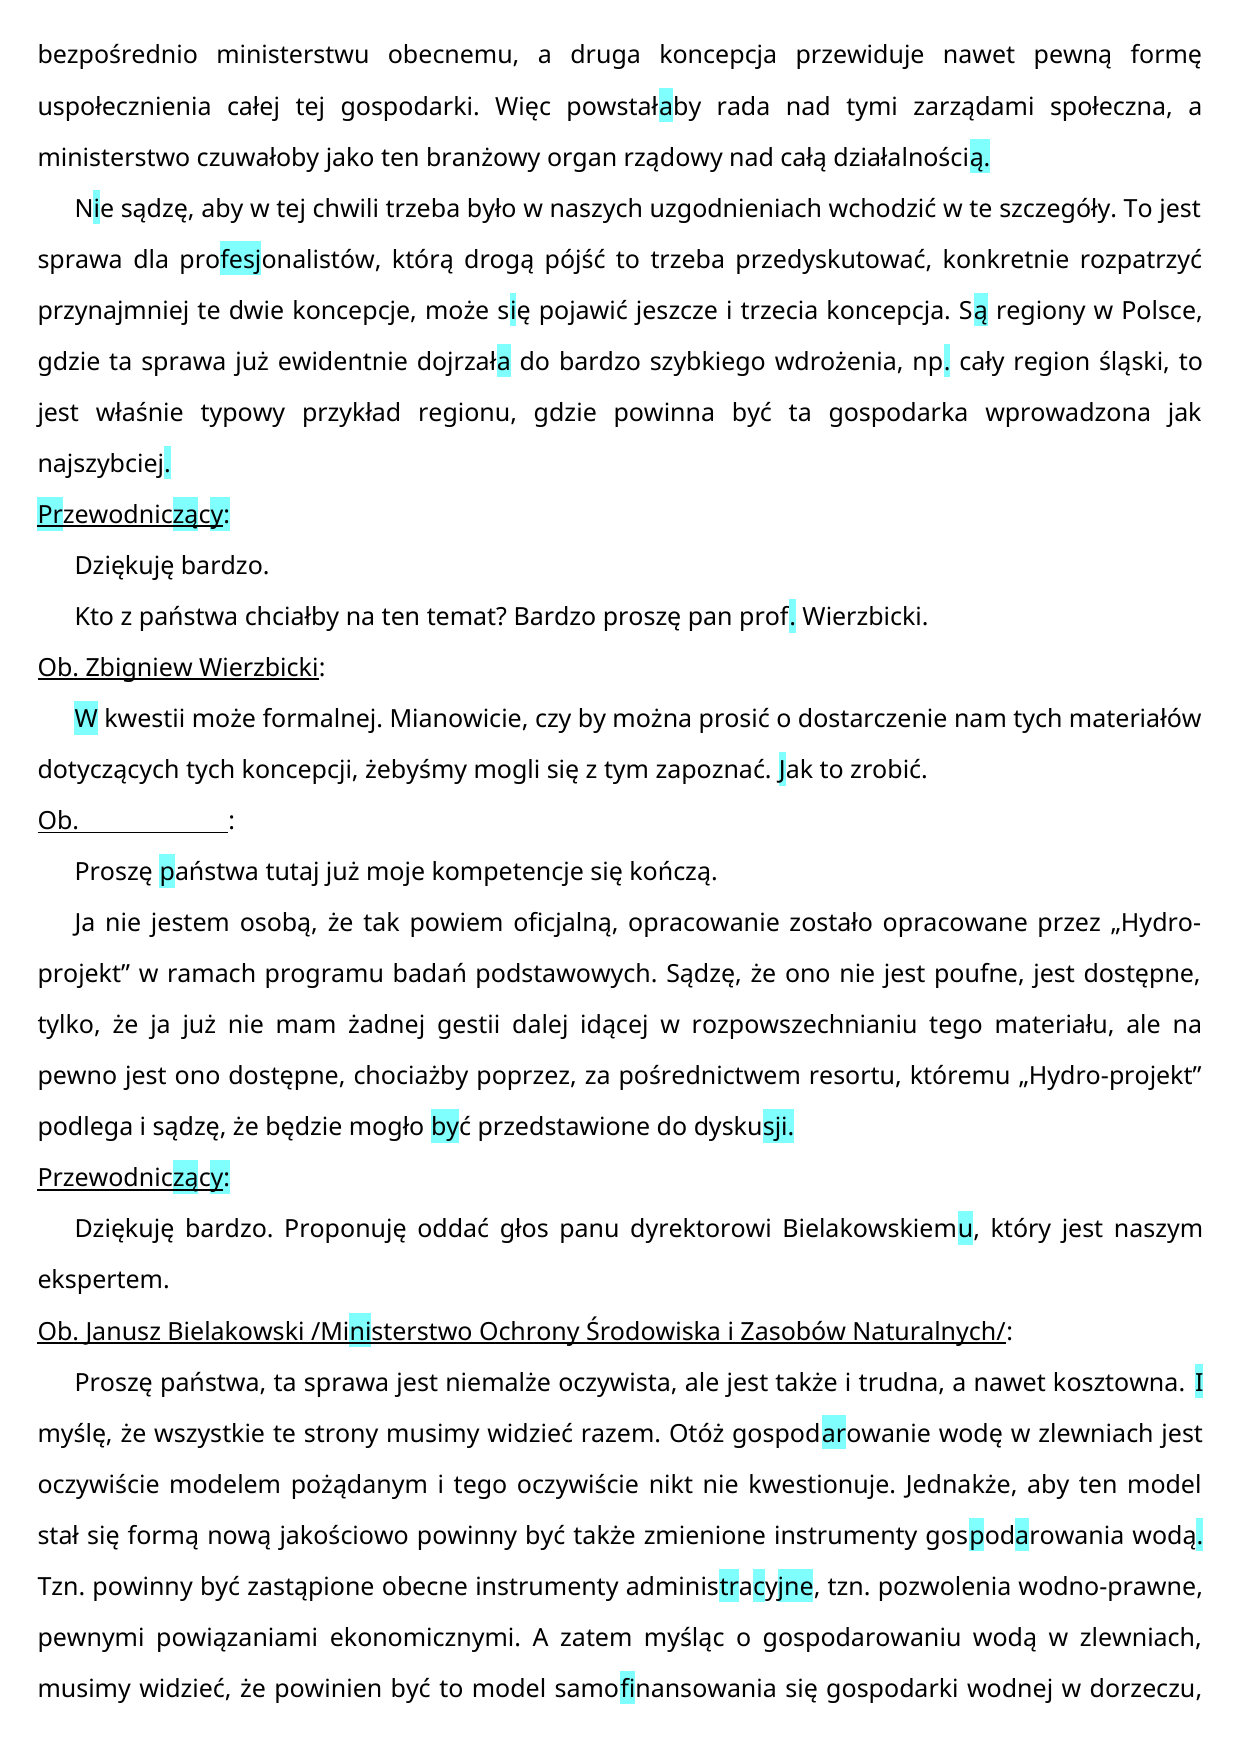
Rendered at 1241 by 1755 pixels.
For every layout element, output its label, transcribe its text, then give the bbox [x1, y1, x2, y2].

text Przewodniczący: [37, 1160, 1203, 1194]
text bezpośrednio ministerstwu obecnemu, a druga koncepcja przewiduje nawet pewną formę uspołecznienia całej tej gospodarki. Więc powstałaby rada nad tymi zarządami społeczna, a ministerstwo czuwałoby jako ten branżowy organ rządowy nad całą działalnością. [37, 37, 1203, 173]
text Proszę państwa tutaj już moje kompetencje się kończą. [37, 854, 1203, 888]
text Przewodniczący: [37, 497, 1203, 531]
text W kwestii może formalnej. Mianowicie, czy by można prosić o dostarczenie nam tych materiałów dotyczących tych koncepcji, żebyśmy mogli się z tym zapoznać. Jak to zrobić. [37, 701, 1203, 786]
text Dziękuję bardzo. Proponuję oddać głos panu dyrektorowi Bielakowskiemu, który jest naszym ekspertem. [37, 1211, 1203, 1296]
text Ja nie jestem osobą, że tak powiem oficjalną, opracowanie zostało opracowane przez „Hydro-projekt” w ramach programu badań podstawowych. Sądzę, że ono nie jest poufne, jest dostępne, tylko, że ja już nie mam żadnej gestii dalej idącej w rozpowszechnianiu tego materiału, ale na pewno jest ono dostępne, chociażby poprzez, za pośrednictwem resortu, któremu „Hydro-projekt” podlega i sądzę, że będzie mogło być przedstawione do dyskusji. [37, 905, 1203, 1143]
text Kto z państwa chciałby na ten temat? Bardzo proszę pan prof. Wierzbicki. [37, 599, 1203, 633]
text Ob. Zbigniew Wierzbicki: [37, 650, 1203, 684]
text Proszę państwa, ta sprawa jest niemalże oczywista, ale jest także i trudna, a nawet kosztowna. I myślę, że wszystkie te strony musimy widzieć razem. Otóż gospodarowanie wodę w zlewniach jest oczywiście modelem pożądanym i tego oczywiście nikt nie kwestionuje. Jednakże, aby ten model stał się formą nową jakościowo powinny być także zmienione instrumenty gospodarowania wodą. Tzn. powinny być zastąpione obecne instrumenty administracyjne, tzn. pozwolenia wodno-prawne, pewnymi powiązaniami ekonomicznymi. A zatem myśląc o gospodarowaniu wodą w zlewniach, musimy widzieć, że powinien być to model samofinansowania się gospodarki wodnej w dorzeczu, [37, 1364, 1203, 1704]
text Ob. : [37, 803, 1203, 837]
text Dziękuję bardzo. [37, 548, 1203, 582]
text Nie sądzę, aby w tej chwili trzeba było w naszych uzgodnieniach wchodzić w te szczegóły. To jest sprawa dla profesjonalistów, którą drogą pójść to trzeba przedyskutować, konkretnie rozpatrzyć przynajmniej te dwie koncepcje, może się pojawić jeszcze i trzecia koncepcja. Są regiony w Polsce, gdzie ta sprawa już ewidentnie dojrzała do bardzo szybkiego wdrożenia, np. cały region śląski, to jest właśnie typowy przykład regionu, gdzie powinna być ta gospodarka wprowadzona jak najszybciej. [37, 190, 1203, 479]
text Ob. Janusz Bielakowski /Ministerstwo Ochrony Środowiska i Zasobów Naturalnych/: [37, 1313, 1203, 1347]
